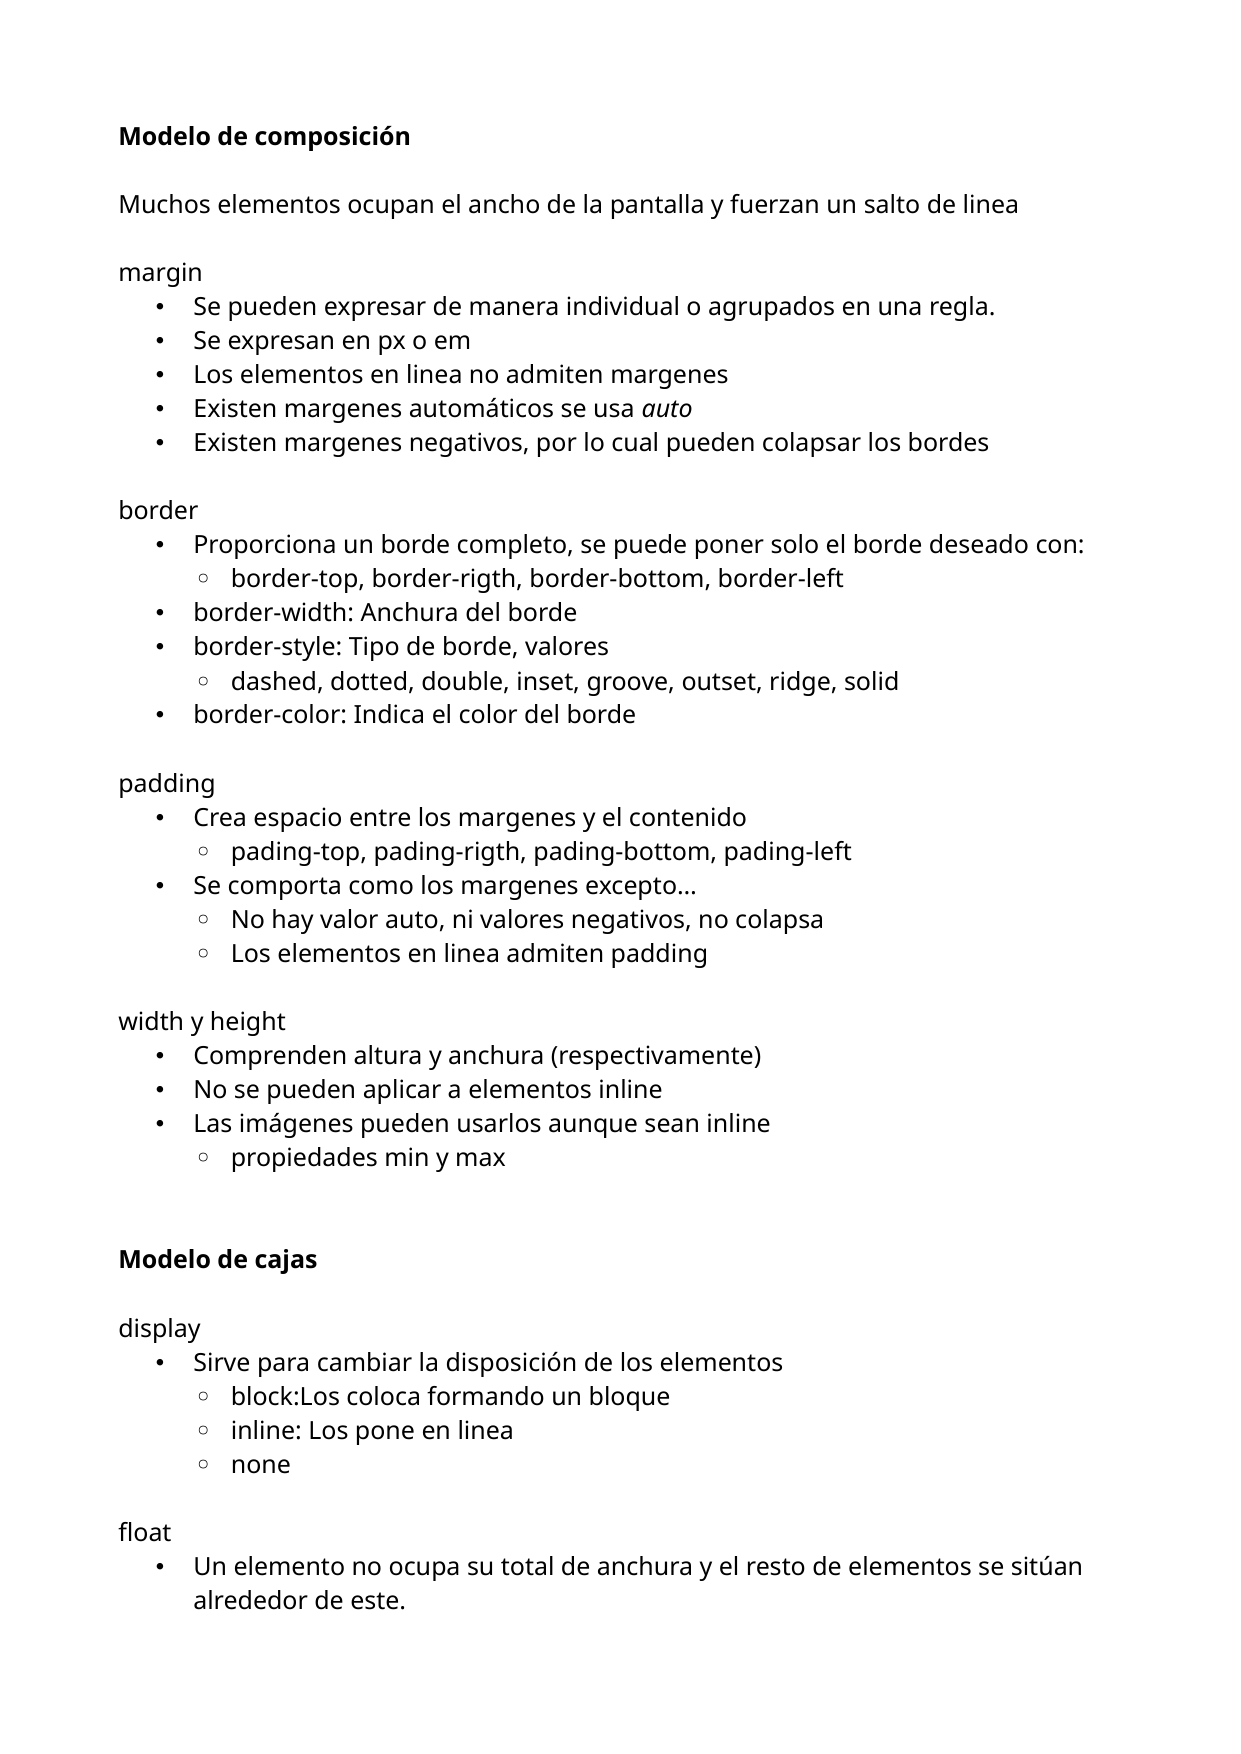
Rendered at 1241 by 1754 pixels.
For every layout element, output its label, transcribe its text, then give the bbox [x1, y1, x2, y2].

list none [193, 1447, 1122, 1481]
list Crea espacio entre los margenes y el contenido [156, 799, 1122, 833]
list Un elemento no ocupa su total de anchura y el resto de elementos se sitúan alrededor de este. [156, 1549, 1122, 1617]
list Se comporta como los margenes excepto… [156, 867, 1122, 902]
list dashed, dotted, double, inset, groove, outset, ridge, solid [193, 663, 1122, 697]
list No se pueden aplicar a elementos inline [156, 1072, 1122, 1106]
list border-style: Tipo de borde, valores [156, 629, 1122, 663]
text border [118, 493, 1122, 527]
list Sirve para cambiar la disposición de los elementos [156, 1344, 1122, 1378]
text Muchos elementos ocupan el ancho de la pantalla y fuerzan un salto de linea [118, 186, 1122, 220]
list Los elementos en linea no admiten margenes [156, 357, 1122, 391]
list Existen margenes automáticos se usa auto [156, 391, 1122, 425]
list border-width: Anchura del borde [156, 595, 1122, 629]
text margin [118, 254, 1122, 288]
list block:Los coloca formando un bloque [193, 1378, 1122, 1412]
list Comprenden altura y anchura (respectivamente) [156, 1038, 1122, 1072]
list propiedades min y max [193, 1140, 1122, 1174]
text display [118, 1310, 1122, 1344]
text width y height [118, 1004, 1122, 1038]
list Existen margenes negativos, por lo cual pueden colapsar los bordes [156, 425, 1122, 459]
text padding [118, 765, 1122, 799]
list Los elementos en linea admiten padding [193, 936, 1122, 970]
list Proporciona un borde completo, se puede poner solo el borde deseado con: [156, 527, 1122, 561]
text Modelo de composición [118, 118, 1122, 152]
list pading-top, pading-rigth, pading-bottom, pading-left [193, 833, 1122, 867]
list Se pueden expresar de manera individual o agrupados en una regla. [156, 288, 1122, 322]
text Modelo de cajas [118, 1242, 1122, 1276]
list Las imágenes pueden usarlos aunque sean inline [156, 1106, 1122, 1140]
text float [118, 1515, 1122, 1549]
list inline: Los pone en linea [193, 1412, 1122, 1447]
list No hay valor auto, ni valores negativos, no colapsa [193, 902, 1122, 936]
list Se expresan en px o em [156, 322, 1122, 357]
list border-top, border-rigth, border-bottom, border-left [193, 561, 1122, 595]
list border-color: Indica el color del borde [156, 697, 1122, 731]
